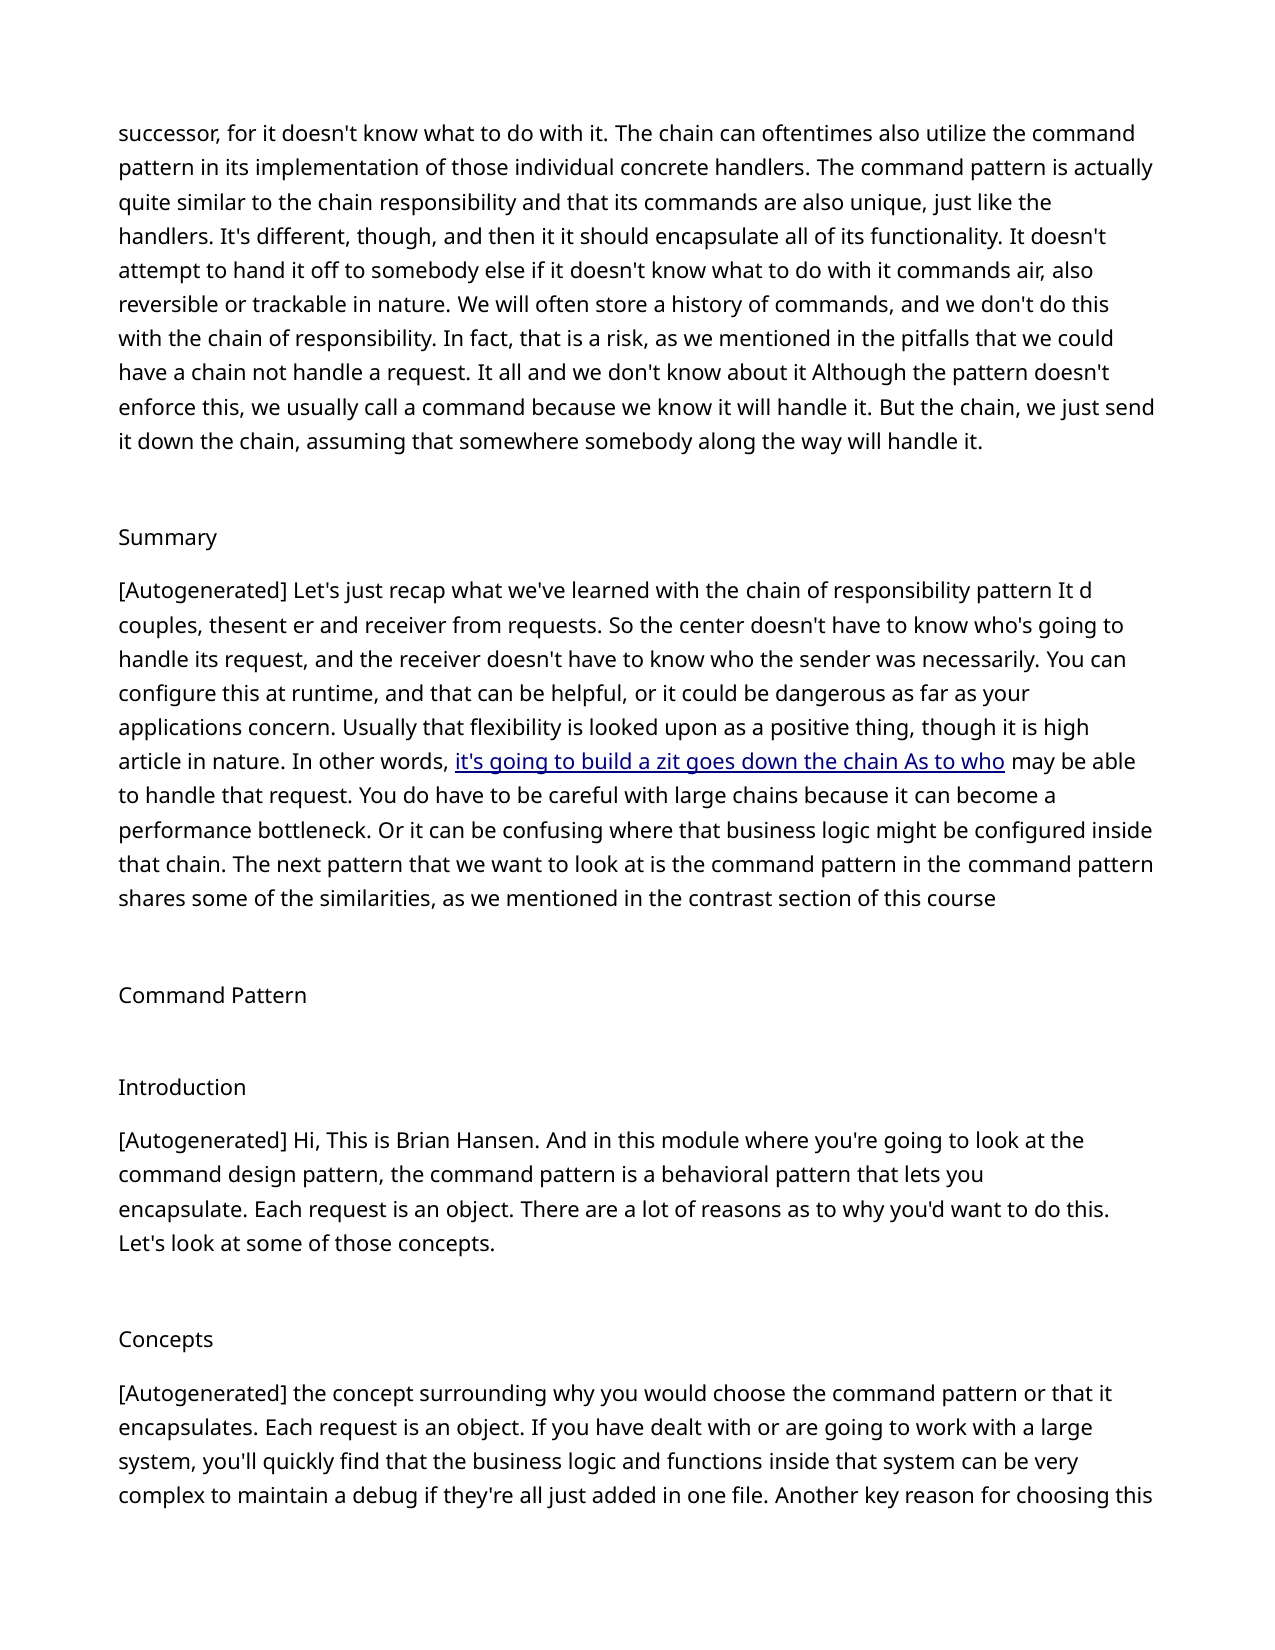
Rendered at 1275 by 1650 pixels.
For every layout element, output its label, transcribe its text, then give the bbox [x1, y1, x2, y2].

text [Autogenerated] Hi, This is Brian Hansen. And in this module where you're going to look at the command design pattern, the command pattern is a behavioral pattern that lets you encapsulate. Each request is an object. There are a lot of reasons as to why you'd want to do this. Let's look at some of those concepts. [118, 1125, 1157, 1257]
subtitle Concepts [118, 1324, 1157, 1354]
subtitle Summary [118, 522, 1157, 552]
text [Autogenerated] Let's just recap what we've learned with the chain of responsibility pattern It d couples, thesent er and receiver from requests. So the center doesn't have to know who's going to handle its request, and the receiver doesn't have to know who the sender was necessarily. You can configure this at runtime, and that can be helpful, or it could be dangerous as far as your applications concern. Usually that flexibility is looked upon as a positive thing, though it is high article in nature. In other words, it's going to build a zit goes down the chain As to who may be able to handle that request. You do have to be careful with large chains because it can become a performance bottleneck. Or it can be confusing where that business logic might be configured inside that chain. The next pattern that we want to look at is the command pattern in the command pattern shares some of the similarities, as we mentioned in the contrast section of this course [118, 576, 1157, 913]
subtitle Introduction [118, 1072, 1157, 1102]
text successor, for it doesn't know what to do with it. The chain can oftentimes also utilize the command pattern in its implementation of those individual concrete handlers. The command pattern is actually quite similar to the chain responsibility and that its commands are also unique, just like the handlers. It's different, though, and then it it should encapsulate all of its functionality. It doesn't attempt to hand it off to somebody else if it doesn't know what to do with it commands air, also reversible or trackable in nature. We will often store a history of commands, and we don't do this with the chain of responsibility. In fact, that is a risk, as we mentioned in the pitfalls that we could have a chain not handle a request. It all and we don't know about it Although the pattern doesn't enforce this, we usually call a command because we know it will handle it. But the chain, we just send it down the chain, assuming that somewhere somebody along the way will handle it. [118, 118, 1157, 455]
subtitle Command Pattern [118, 980, 1157, 1009]
text [Autogenerated] the concept surrounding why you would choose the command pattern or that it encapsulates. Each request is an object. If you have dealt with or are going to work with a large system, you'll quickly find that the business logic and functions inside that system can be very complex to maintain a debug if they're all just added in one file. Another key reason for choosing this [118, 1378, 1157, 1510]
